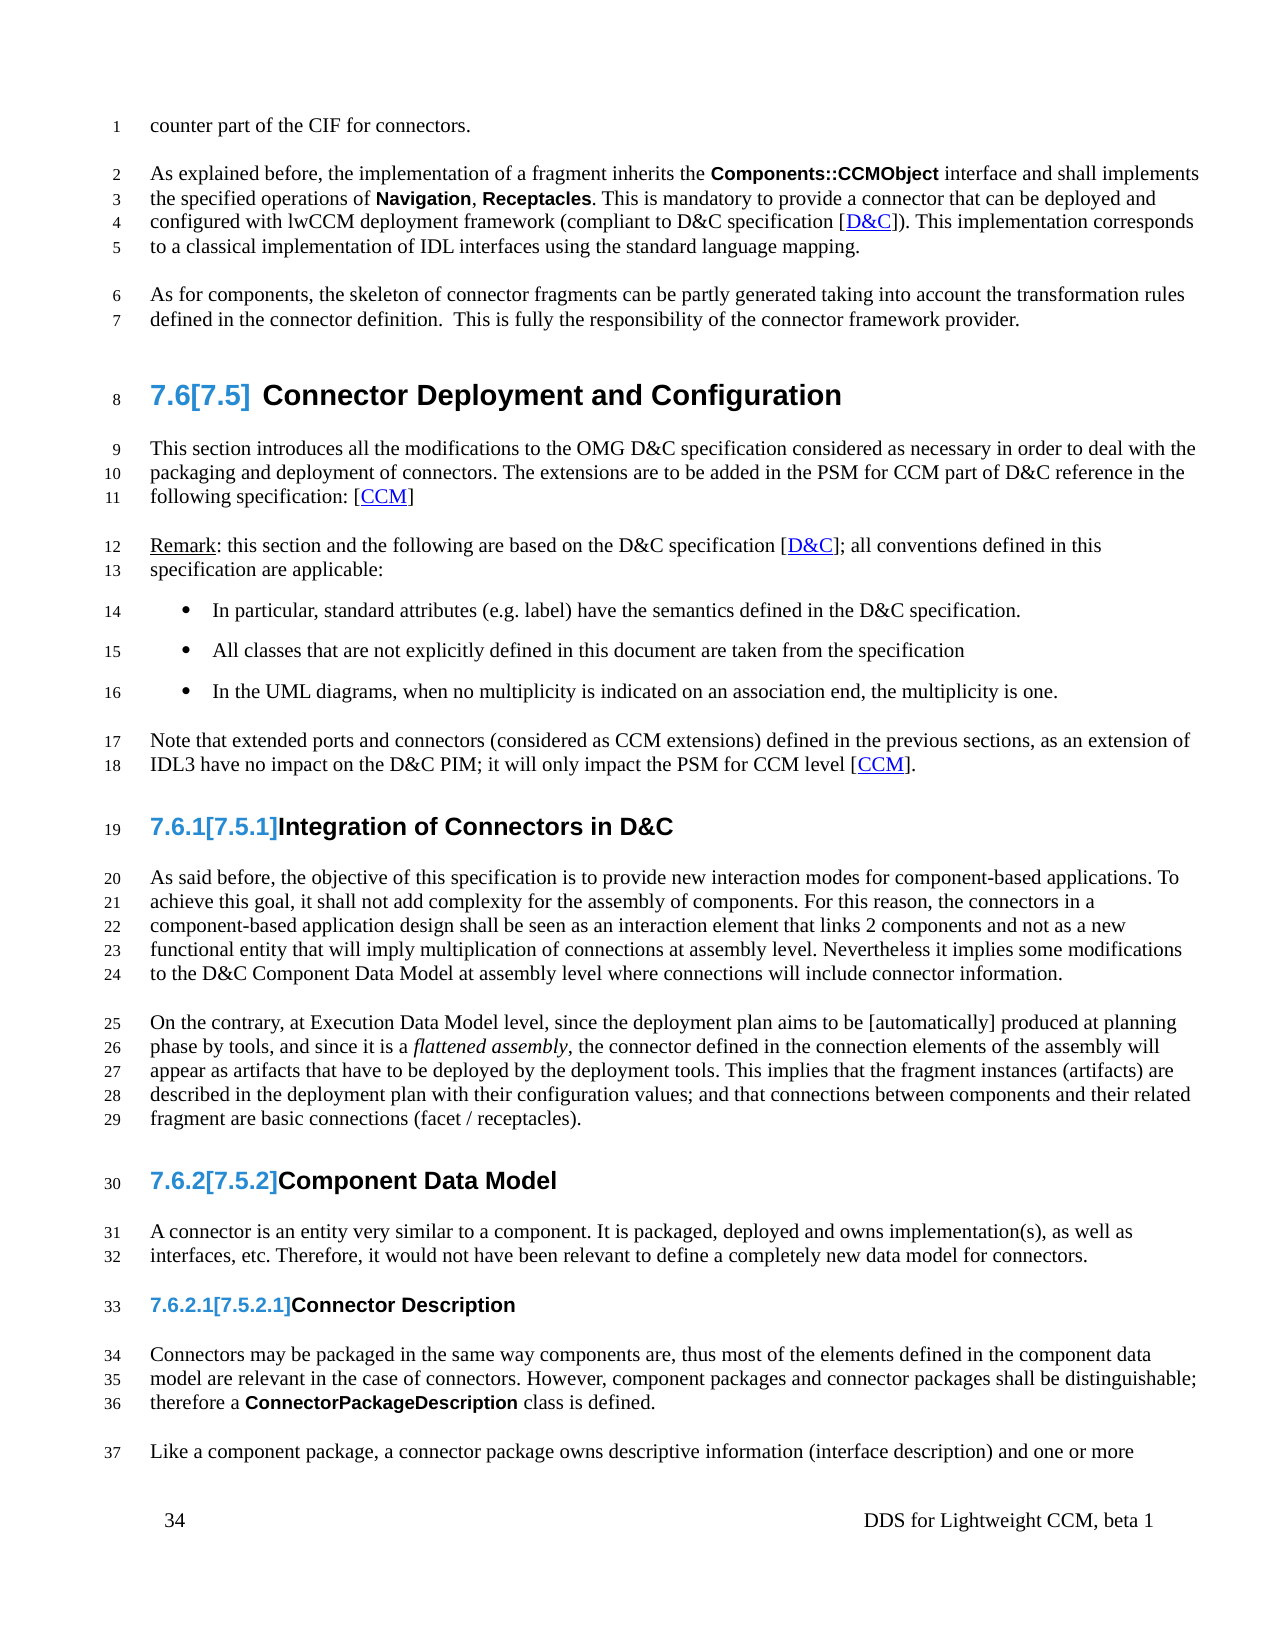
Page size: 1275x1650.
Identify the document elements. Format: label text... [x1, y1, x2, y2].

text Like a component package, a connector package owns descriptive information (interface description) and one or more [150, 1439, 1200, 1463]
text On the contrary, at Execution Data Model level, since the deployment plan aims to be [automatically] produced at planning phase by tools, and since it is a flattened assembly, the connector defined in the connection elements of the assembly will appear as artifacts that have to be deployed by the deployment tools. This implies that the fragment instances (artifacts) are described in the deployment plan with their configuration values; and that connections between components and their related fragment are basic connections (facet / receptacles). [150, 1010, 1200, 1130]
subtitle Integration of Connectors in D&C [150, 811, 1200, 840]
list All classes that are not explicitly defined in this document are taken from the specification [182, 638, 1200, 662]
subtitle Connector Deployment and Configuration [150, 378, 1200, 411]
subtitle Connector Description [150, 1293, 1200, 1317]
text This section introduces all the modifications to the OMG D&C specification considered as necessary in order to deal with the packaging and deployment of connectors. The extensions are to be added in the PSM for CCM part of D&C reference in the following specification: [CCM] [150, 436, 1200, 508]
text A connector is an entity very similar to a component. It is packaged, deployed and owns implementation(s), as well as interfaces, etc. Therefore, it would not have been relevant to define a completely new data model for connectors. [150, 1219, 1200, 1267]
text Remark: this section and the following are based on the D&C specification [D&C]; all conventions defined in this specification are applicable: [150, 533, 1200, 581]
subtitle Component Data Model [150, 1166, 1200, 1194]
text Connectors may be packaged in the same way components are, thus most of the elements defined in the component data model are relevant in the case of connectors. However, component packages and connector packages shall be distinguishable; therefore a ConnectorPackageDescription class is defined. [150, 1342, 1200, 1414]
list In particular, standard attributes (e.g. label) have the semantics defined in the D&C specification. [182, 598, 1200, 622]
text As explained before, the implementation of a fragment inherits the Components::CCMObject interface and shall implements the specified operations of Navigation, Receptacles. This is mandatory to provide a connector that can be deployed and configured with lwCCM deployment framework (compliant to D&C specification [D&C]). This implementation corresponds to a classical implementation of IDL interfaces using the standard language mapping. [150, 161, 1200, 258]
text As said before, the objective of this specification is to provide new interaction modes for component-based applications. To achieve this goal, it shall not add complexity for the assembly of components. For this reason, the connectors in a component-based application design shall be seen as an interaction element that links 2 components and not as a new functional entity that will imply multiplication of connections at assembly level. Nevertheless it implies some modifications to the D&C Component Data Model at assembly level where connections will include connector information. [150, 865, 1200, 985]
list In the UML diagrams, when no multiplicity is indicated on an association end, the multiplicity is one. [182, 679, 1200, 703]
text Note that extended ports and connectors (considered as CCM extensions) defined in the previous sections, as an extension of IDL3 have no impact on the D&C PIM; it will only impact the PSM for CCM level [CCM]. [150, 728, 1200, 776]
text As for components, the skeleton of connector fragments can be partly generated taking into account the transformation rules defined in the connector definition. This is fully the responsibility of the connector framework provider. [150, 282, 1200, 331]
text counter part of the CIF for connectors. [150, 112, 1200, 137]
